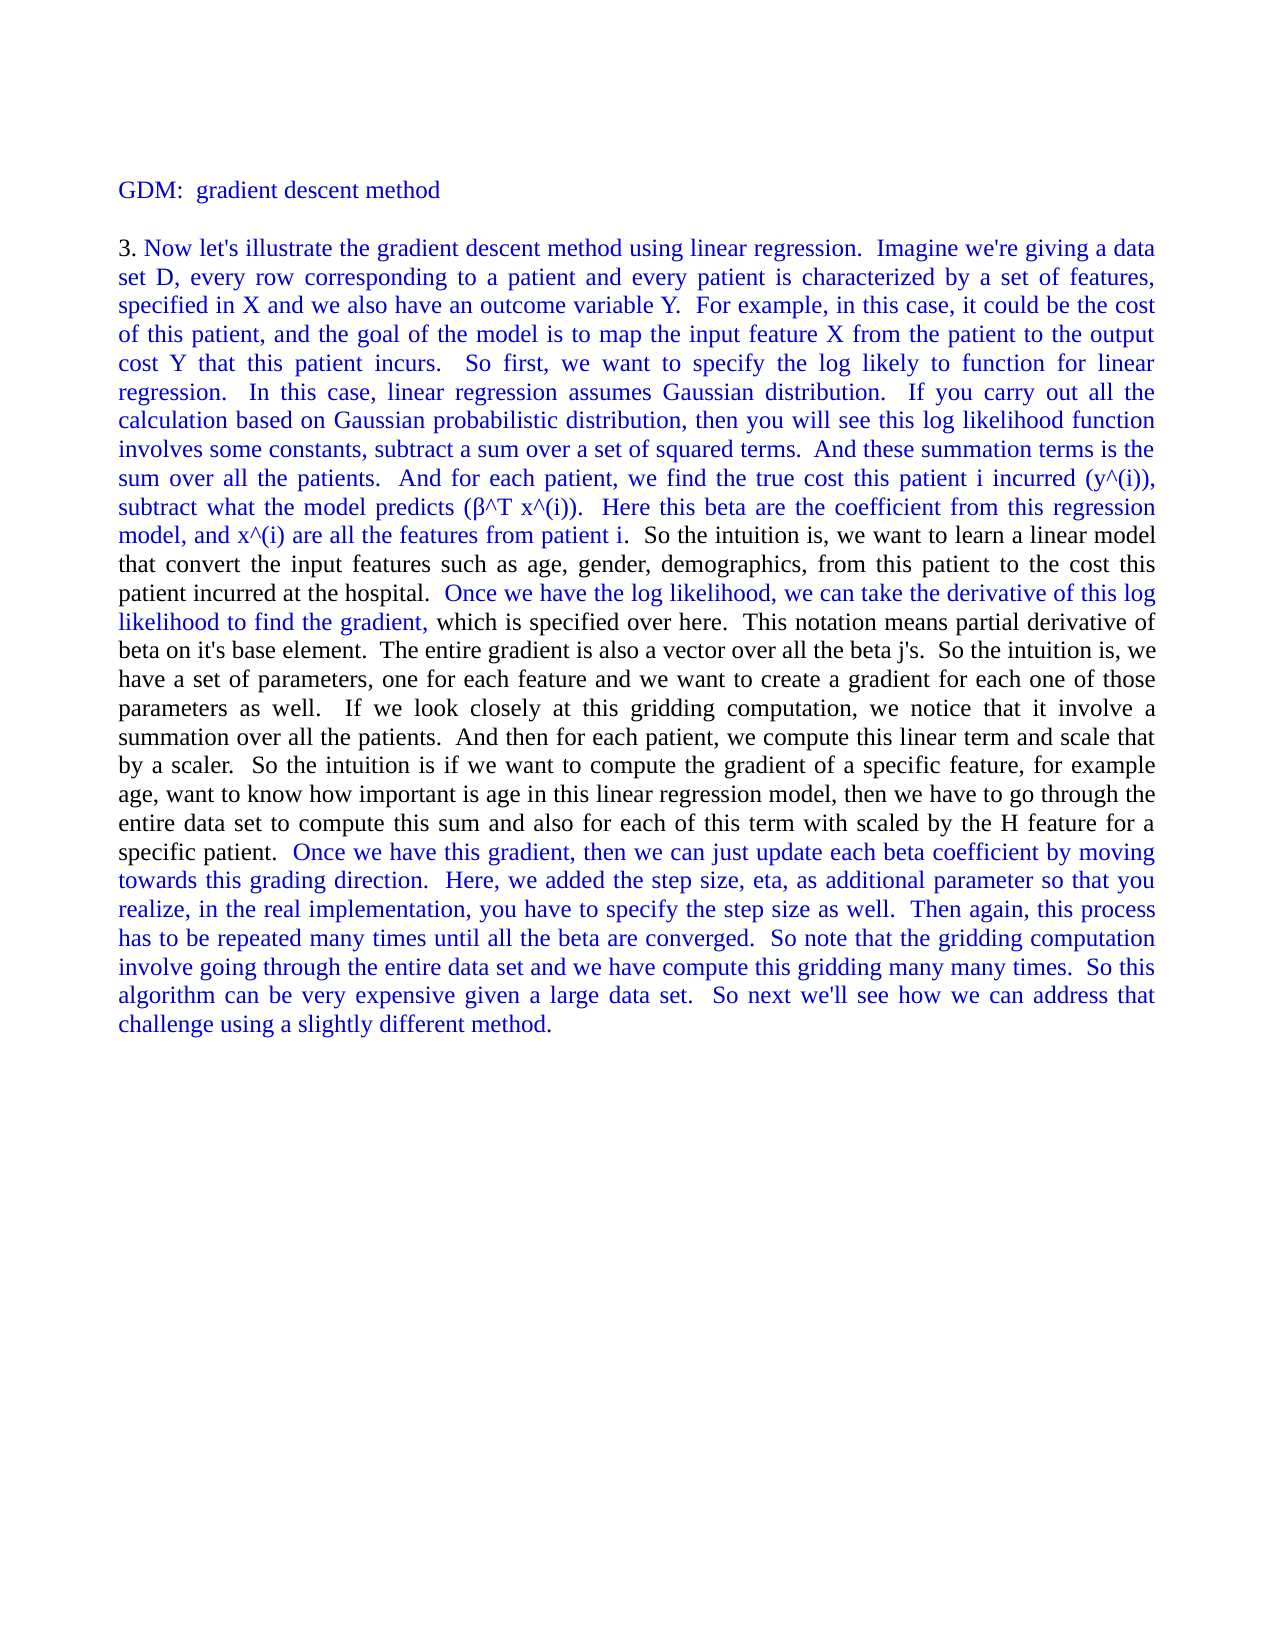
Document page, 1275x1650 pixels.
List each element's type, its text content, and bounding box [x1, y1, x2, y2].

text GDM: gradient descent method [118, 176, 1157, 204]
text 3. Now let's illustrate the gradient descent method using linear regression. Imagine we're giving a data set D, every row corresponding to a patient and every patient is characterized by a set of features, specified in X and we also have an outcome variable Y. For example, in this case, it could be the cost of this patient, and the goal of the model is to map the input feature X from the patient to the output cost Y that this patient incurs. So first, we want to specify the log likely to function for linear regression. In this case, linear regression assumes Gaussian distribution. If you carry out all the calculation based on Gaussian probabilistic distribution, then you will see this log likelihood function involves some constants, subtract a sum over a set of squared terms. And these summation terms is the sum over all the patients. And for each patient, we find the true cost this patient i incurred (y^(i)), subtract what the model predicts (β^T x^(i)). Here this beta are the coefficient from this regression model, and x^(i) are all the features from patient i. So the intuition is, we want to learn a linear model that convert the input features such as age, gender, demographics, from this patient to the cost this patient incurred at the hospital. Once we have the log likelihood, we can take the derivative of this log likelihood to find the gradient, which is specified over here. This notation means partial derivative of beta on it's base element. The entire gradient is also a vector over all the beta j's. So the intuition is, we have a set of parameters, one for each feature and we want to create a gradient for each one of those parameters as well. If we look closely at this gridding computation, we notice that it involve a summation over all the patients. And then for each patient, we compute this linear term and scale that by a scaler. So the intuition is if we want to compute the gradient of a specific feature, for example age, want to know how important is age in this linear regression model, then we have to go through the entire data set to compute this sum and also for each of this term with scaled by the H feature for a specific patient. Once we have this gradient, then we can just update each beta coefficient by moving towards this grading direction. Here, we added the step size, eta, as additional parameter so that you realize, in the real implementation, you have to specify the step size as well. Then again, this process has to be repeated many times until all the beta are converged. So note that the gridding computation involve going through the entire data set and we have compute this gridding many many times. So this algorithm can be very expensive given a large data set. So next we'll see how we can address that challenge using a slightly different method. [118, 233, 1157, 1038]
